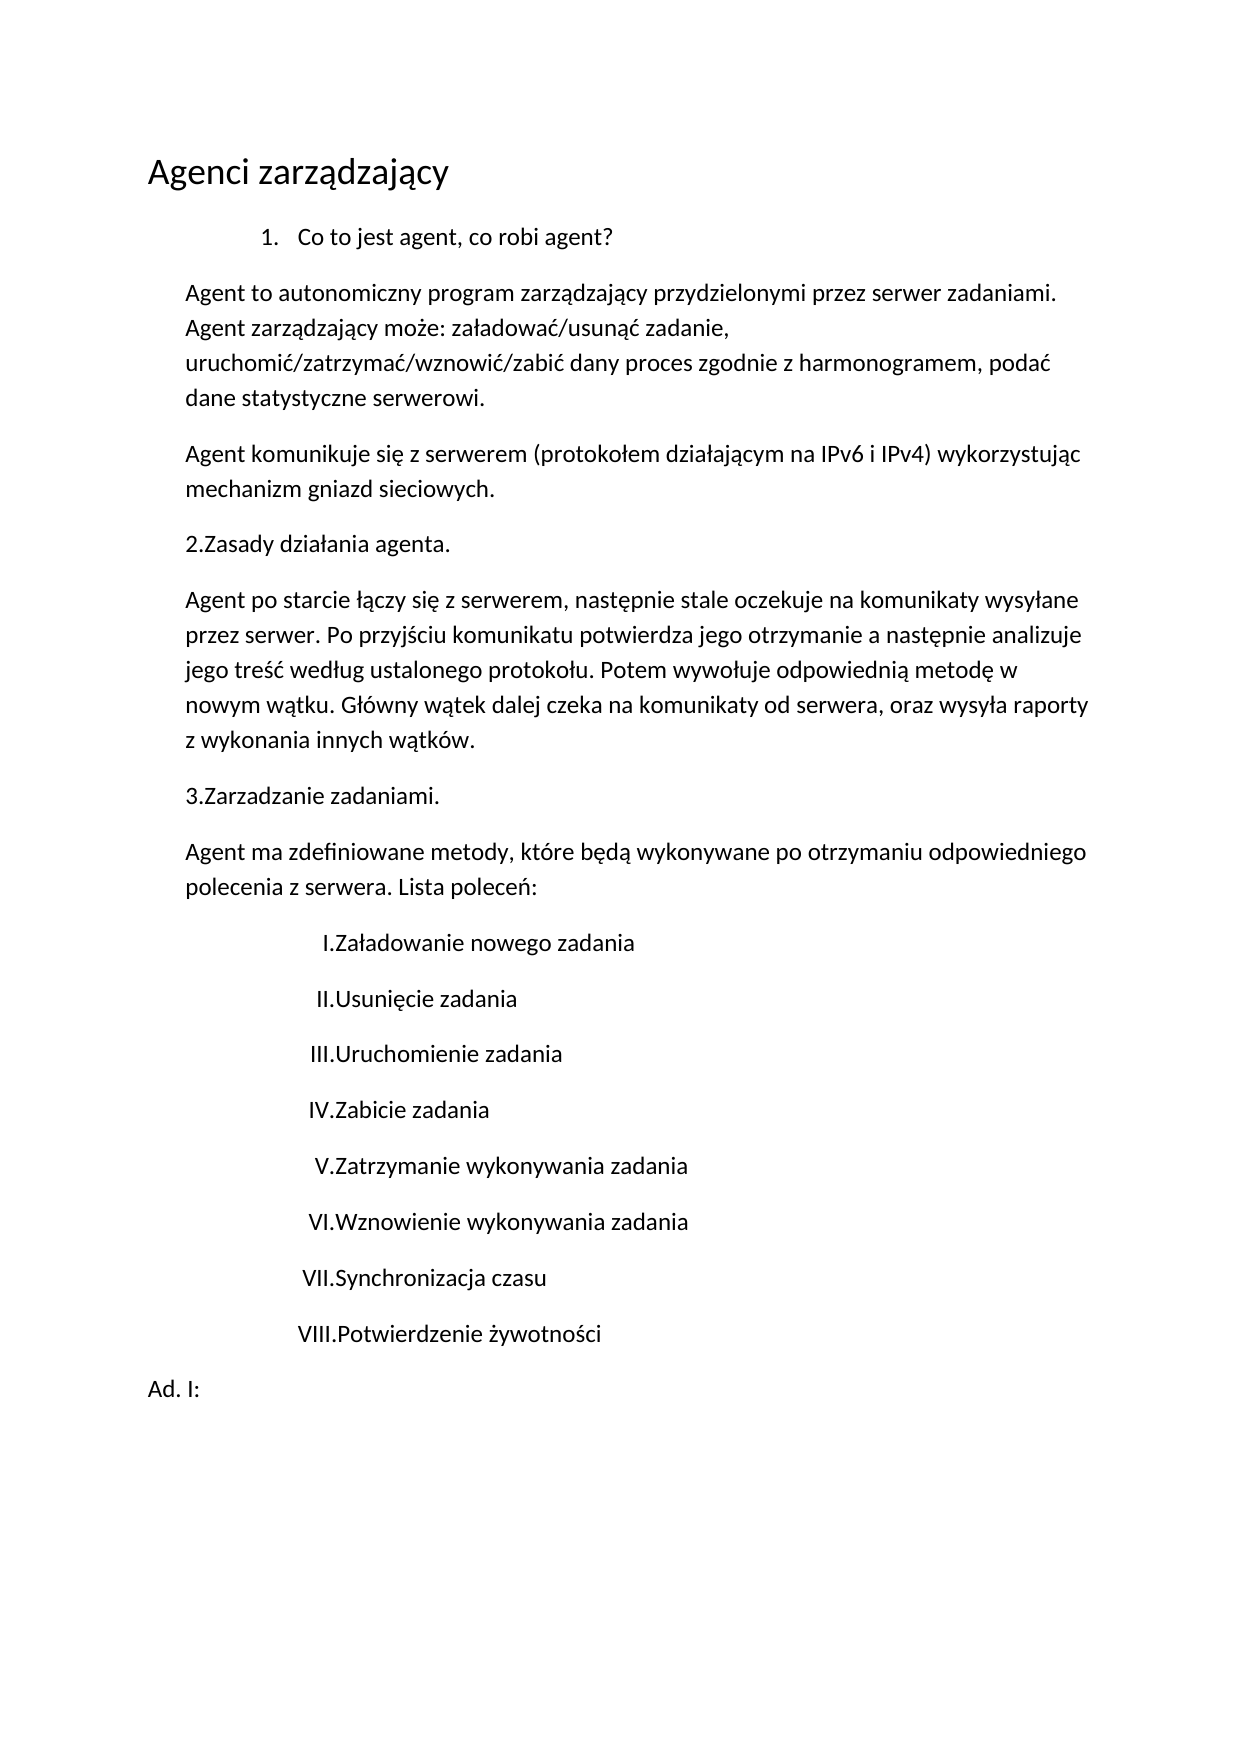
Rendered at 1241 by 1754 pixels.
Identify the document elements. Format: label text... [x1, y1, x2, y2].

list Zabicie zadania [298, 1094, 1093, 1125]
list Wznowienie wykonywania zadania [298, 1206, 1093, 1237]
list Usunięcie zadania [298, 983, 1093, 1013]
list Zatrzymanie wykonywania zadania [298, 1150, 1093, 1181]
text Agent komunikuje się z serwerem (protokołem działającym na IPv6 i IPv4) wykorzystując mechanizm gniazd sieciowych. [185, 438, 1093, 503]
list Uruchomienie zadania [298, 1039, 1093, 1069]
text Agent po starcie łączy się z serwerem, następnie stale oczekuje na komunikaty wysyłane przez serwer. Po przyjściu komunikatu potwierdza jego otrzymanie a następnie analizuje jego treść według ustalonego protokołu. Potem wywołuje odpowiednią metodę w nowym wątku. Główny wątek dalej czeka na komunikaty od serwera, oraz wysyła raporty z wykonania innych wątków. [185, 584, 1093, 755]
list Potwierdzenie żywotności [298, 1318, 1093, 1348]
text Agent to autonomiczny program zarządzający przydzielonymi przez serwer zadaniami. Agent zarządzający może: załadować/usunąć zadanie, uruchomić/zatrzymać/wznowić/zabić dany proces zgodnie z harmonogramem, podać dane statystyczne serwerowi. [185, 277, 1093, 412]
list Co to jest agent, co robi agent? [260, 221, 1093, 252]
text Agenci zarządzający [148, 148, 1093, 193]
list Synchronizacja czasu [298, 1262, 1093, 1292]
list Załadowanie nowego zadania [298, 927, 1093, 957]
text Agent ma zdefiniowane metody, które będą wykonywane po otrzymaniu odpowiedniego polecenia z serwera. Lista poleceń: [185, 836, 1093, 902]
text Ad. I: [148, 1374, 1093, 1404]
text 3.Zarzadzanie zadaniami. [185, 780, 1093, 811]
text 2.Zasady działania agenta. [185, 529, 1093, 559]
